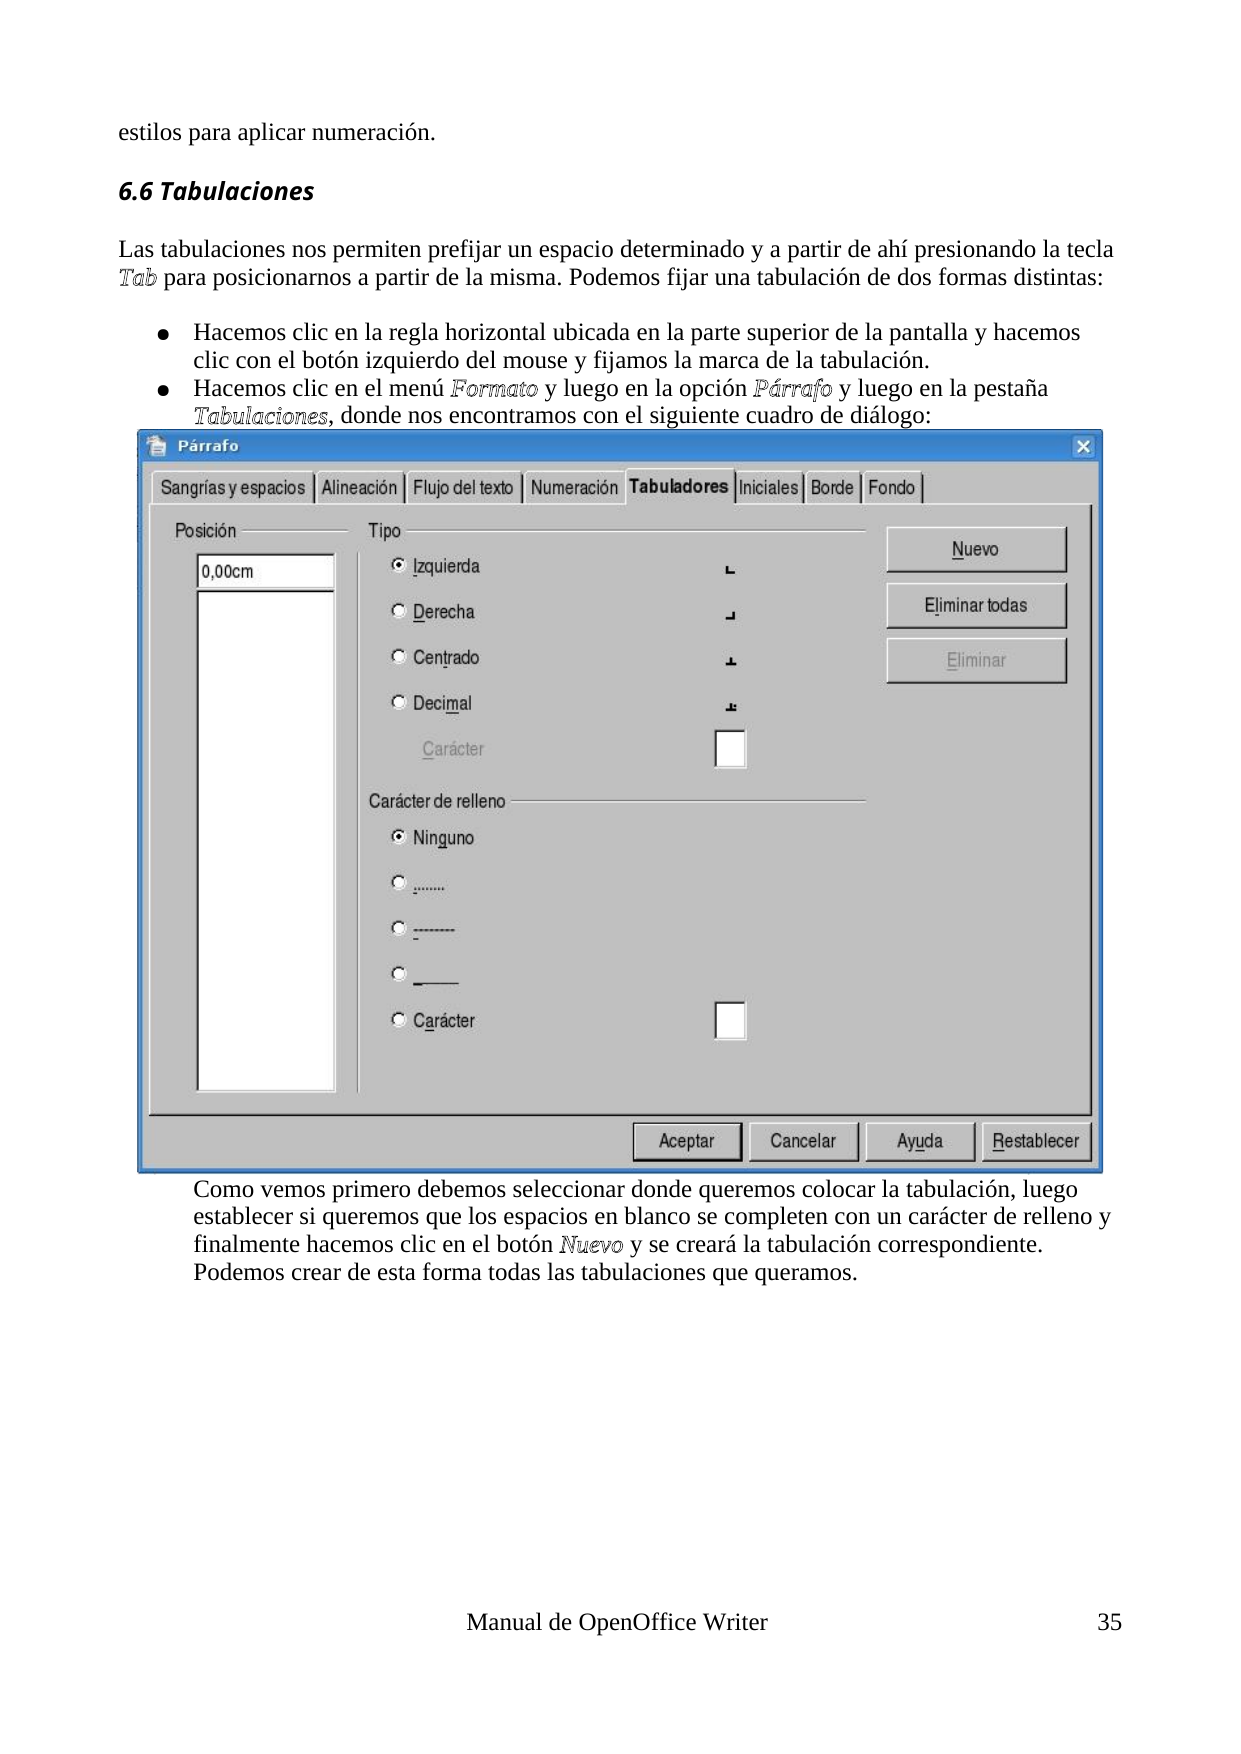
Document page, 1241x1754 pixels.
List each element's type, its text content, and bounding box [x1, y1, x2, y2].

text Las tabulaciones nos permiten prefijar un espacio determinado y a partir de ahí presionando la tecla Tab para posicionarnos a partir de la misma. Podemos fijar una tabulación de dos formas distintas: [118, 235, 1122, 291]
list Hacemos clic en la regla horizontal ubicada en la parte superior de la pantalla y hacemos clic con el botón izquierdo del mouse y fijamos la marca de la tabulación. [156, 318, 1122, 374]
text 6.6 Tabulaciones [118, 173, 1122, 208]
picture [136, 429, 1104, 1175]
list Como vemos primero debemos seleccionar donde queremos colocar la tabulación, luego establecer si queremos que los espacios en blanco se completen con un carácter de relleno y finalmente hacemos clic en el botón Nuevo y se creará la tabulación correspondiente. Podemos crear de esta forma todas las tabulaciones que queramos. [156, 429, 1122, 1286]
text estilos para aplicar numeración. [118, 118, 1122, 146]
list Hacemos clic en el menú Formato y luego en la opción Párrafo y luego en la pestaña Tabulaciones, donde nos encontramos con el siguiente cuadro de diálogo: [156, 374, 1122, 429]
